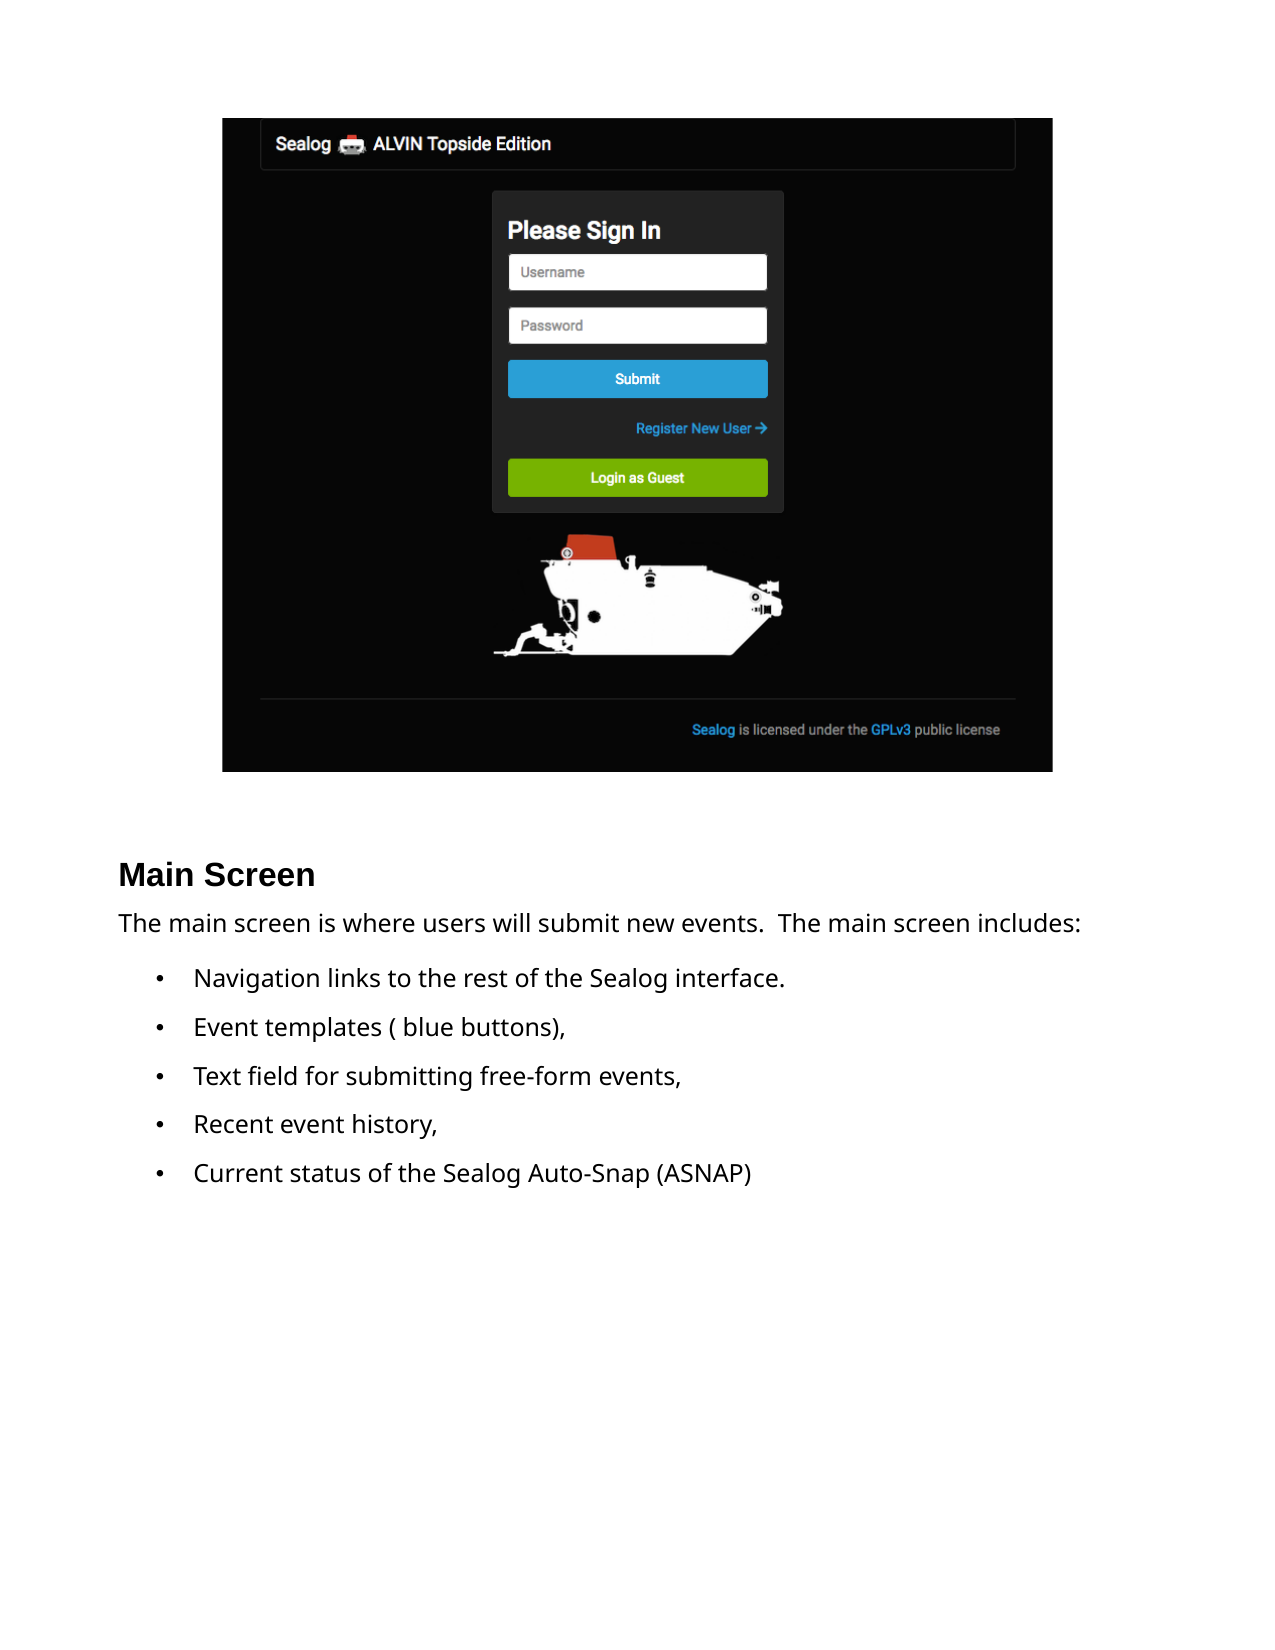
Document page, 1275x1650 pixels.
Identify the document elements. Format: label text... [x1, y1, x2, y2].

text The main screen is where users will submit new events. The main screen includes: [118, 906, 1157, 940]
picture [222, 118, 1053, 772]
list Current status of the Sealog Auto-Snap (ASNAP) [156, 1156, 1157, 1190]
list Navigation links to the rest of the Sealog interface. [156, 961, 1157, 995]
list Recent event history, [156, 1107, 1157, 1141]
list Event templates ( blue buttons), [156, 1010, 1157, 1044]
subtitle Main Screen [118, 854, 1157, 893]
list Text field for submitting free-form events, [156, 1058, 1157, 1092]
